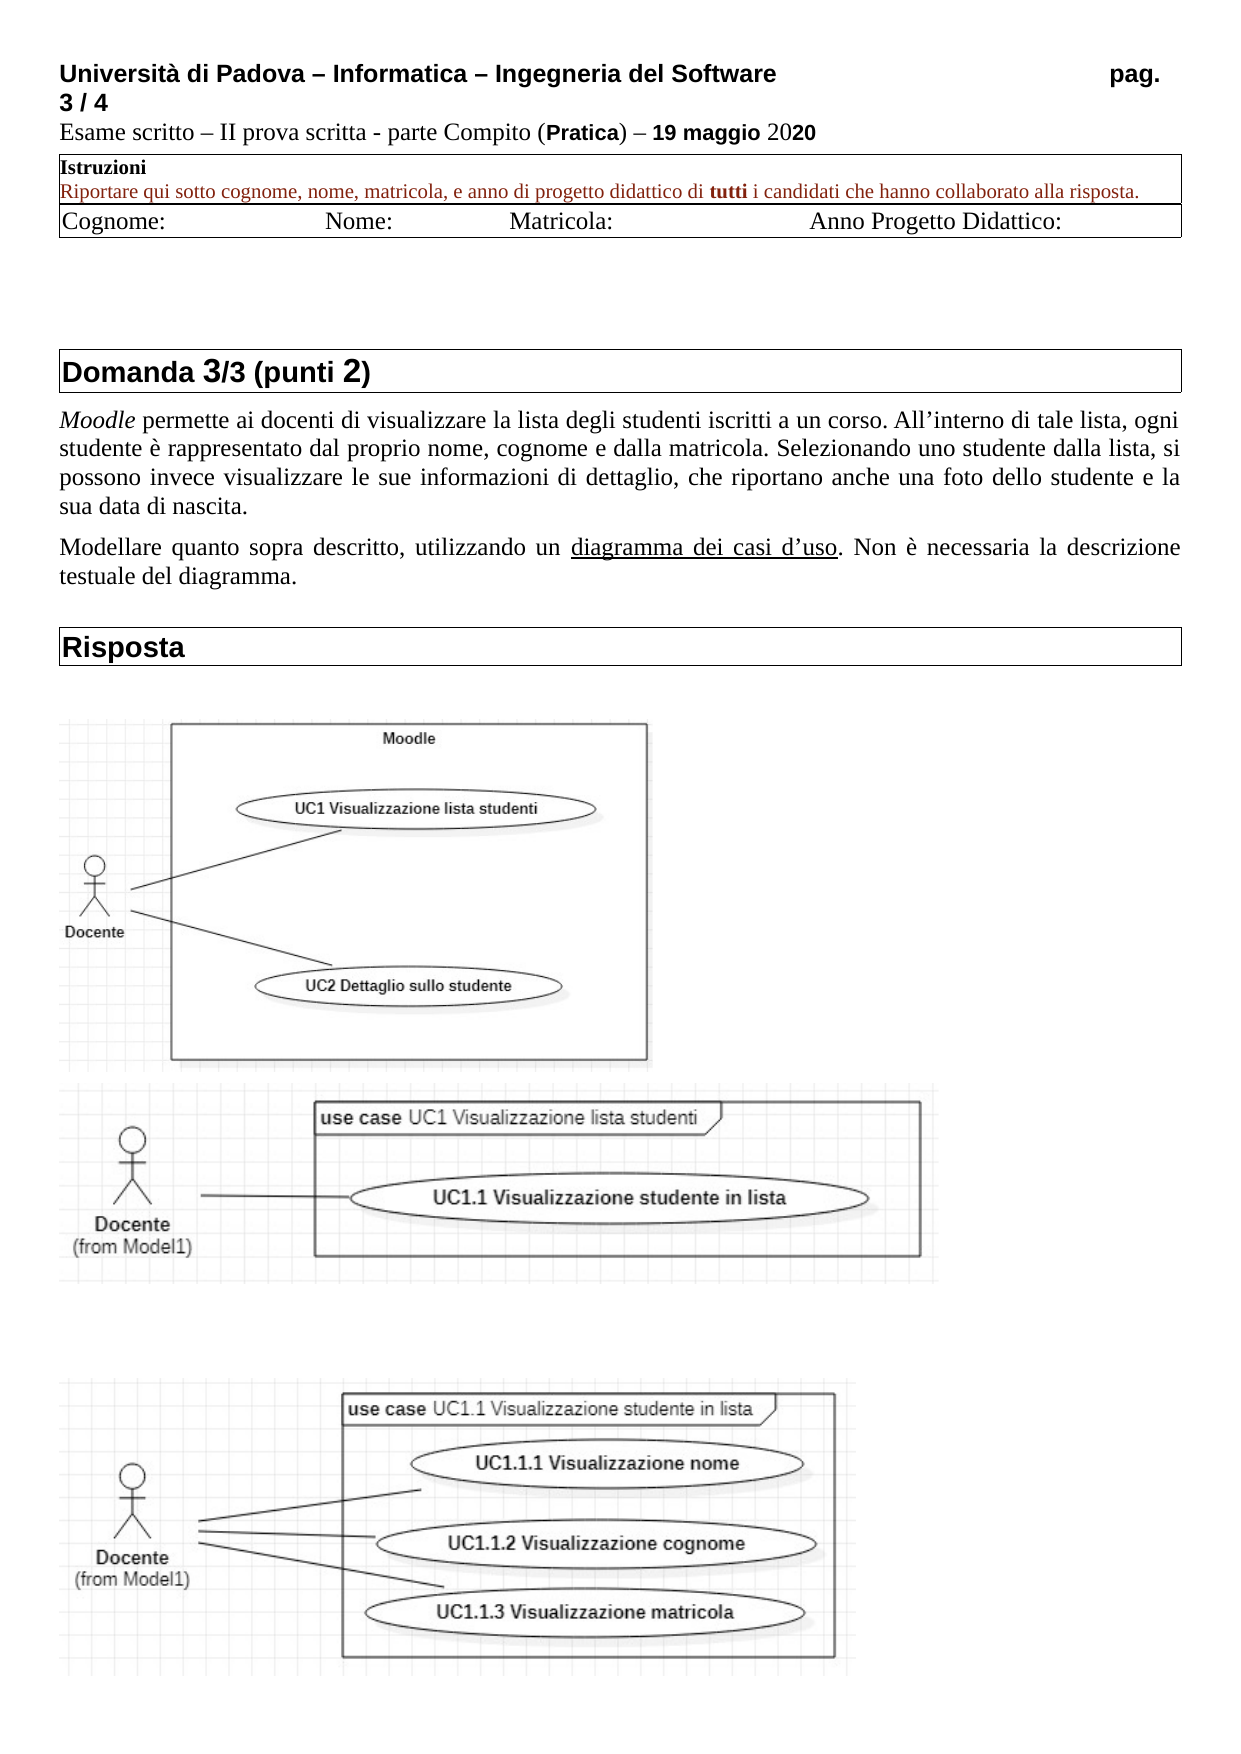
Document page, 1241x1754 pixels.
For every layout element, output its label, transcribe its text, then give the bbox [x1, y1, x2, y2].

text Moodle permette ai docenti di visualizzare la lista degli studenti iscritti a un corso. All’interno di tale lista, ogni studente è rappresentato dal proprio nome, cognome e dalla matricola. Selezionando uno studente dalla lista, si possono invece visualizzare le sue informazioni di dettaglio, che riportano anche una foto dello studente e la sua data di nascita. [59, 405, 1181, 520]
subtitle Risposta [60, 628, 1181, 665]
subtitle Domanda 3/3 (punti 2) [60, 350, 1181, 392]
text Modellare quanto sopra descritto, utilizzando un diagramma dei casi d’uso. Non è necessaria la descrizione testuale del diagramma. [59, 532, 1181, 590]
